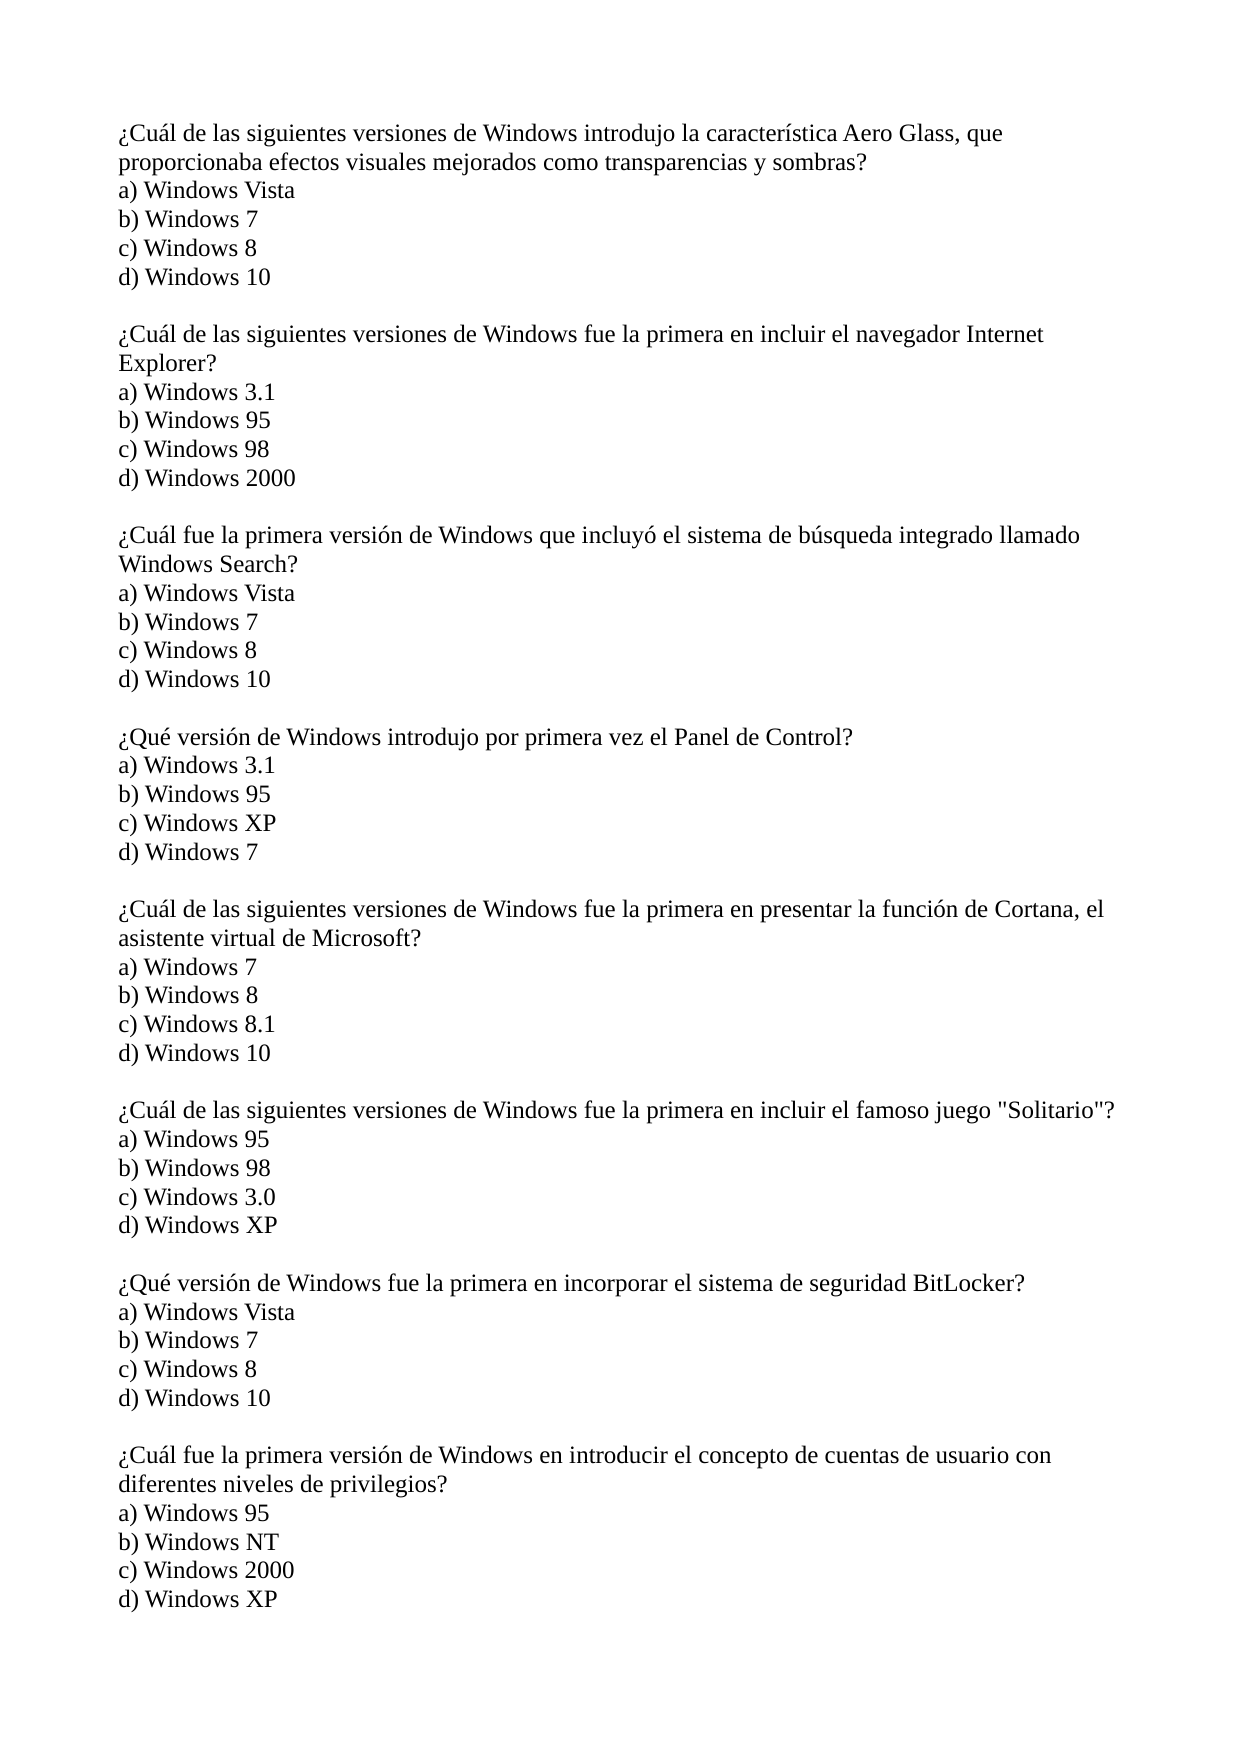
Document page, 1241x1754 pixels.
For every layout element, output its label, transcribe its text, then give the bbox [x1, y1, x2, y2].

text d) Windows 7 [118, 837, 1122, 866]
text a) Windows Vista [118, 578, 1122, 607]
text d) Windows XP [118, 1584, 1122, 1613]
text a) Windows 3.1 [118, 377, 1122, 406]
text d) Windows 10 [118, 664, 1122, 693]
text c) Windows 8 [118, 233, 1122, 262]
text d) Windows 2000 [118, 463, 1122, 492]
text b) Windows 7 [118, 1326, 1122, 1354]
text a) Windows 95 [118, 1124, 1122, 1153]
text c) Windows 8 [118, 1354, 1122, 1383]
text c) Windows 8 [118, 636, 1122, 664]
text b) Windows 8 [118, 981, 1122, 1009]
text b) Windows NT [118, 1527, 1122, 1556]
text ¿Qué versión de Windows introdujo por primera vez el Panel de Control? [118, 722, 1122, 751]
text a) Windows 3.1 [118, 751, 1122, 779]
text b) Windows 98 [118, 1153, 1122, 1182]
text b) Windows 7 [118, 607, 1122, 636]
text ¿Cuál de las siguientes versiones de Windows fue la primera en incluir el navegador Internet Explorer? [118, 319, 1122, 377]
text a) Windows Vista [118, 176, 1122, 204]
text b) Windows 7 [118, 204, 1122, 233]
text d) Windows 10 [118, 1383, 1122, 1412]
text d) Windows 10 [118, 1038, 1122, 1067]
text c) Windows 3.0 [118, 1182, 1122, 1211]
text c) Windows XP [118, 808, 1122, 837]
text ¿Cuál de las siguientes versiones de Windows fue la primera en presentar la función de Cortana, el asistente virtual de Microsoft? [118, 894, 1122, 952]
text c) Windows 8.1 [118, 1009, 1122, 1038]
text d) Windows XP [118, 1211, 1122, 1239]
text c) Windows 98 [118, 434, 1122, 463]
text b) Windows 95 [118, 406, 1122, 434]
text c) Windows 2000 [118, 1556, 1122, 1584]
text ¿Cuál fue la primera versión de Windows en introducir el concepto de cuentas de usuario con diferentes niveles de privilegios? [118, 1441, 1122, 1498]
text a) Windows 7 [118, 952, 1122, 981]
text b) Windows 95 [118, 779, 1122, 808]
text a) Windows Vista [118, 1297, 1122, 1326]
text ¿Cuál fue la primera versión de Windows que incluyó el sistema de búsqueda integrado llamado Windows Search? [118, 521, 1122, 578]
text ¿Cuál de las siguientes versiones de Windows introdujo la característica Aero Glass, que proporcionaba efectos visuales mejorados como transparencias y sombras? [118, 118, 1122, 176]
text d) Windows 10 [118, 262, 1122, 291]
text ¿Cuál de las siguientes versiones de Windows fue la primera en incluir el famoso juego "Solitario"? [118, 1096, 1122, 1124]
text a) Windows 95 [118, 1498, 1122, 1527]
text ¿Qué versión de Windows fue la primera en incorporar el sistema de seguridad BitLocker? [118, 1268, 1122, 1297]
